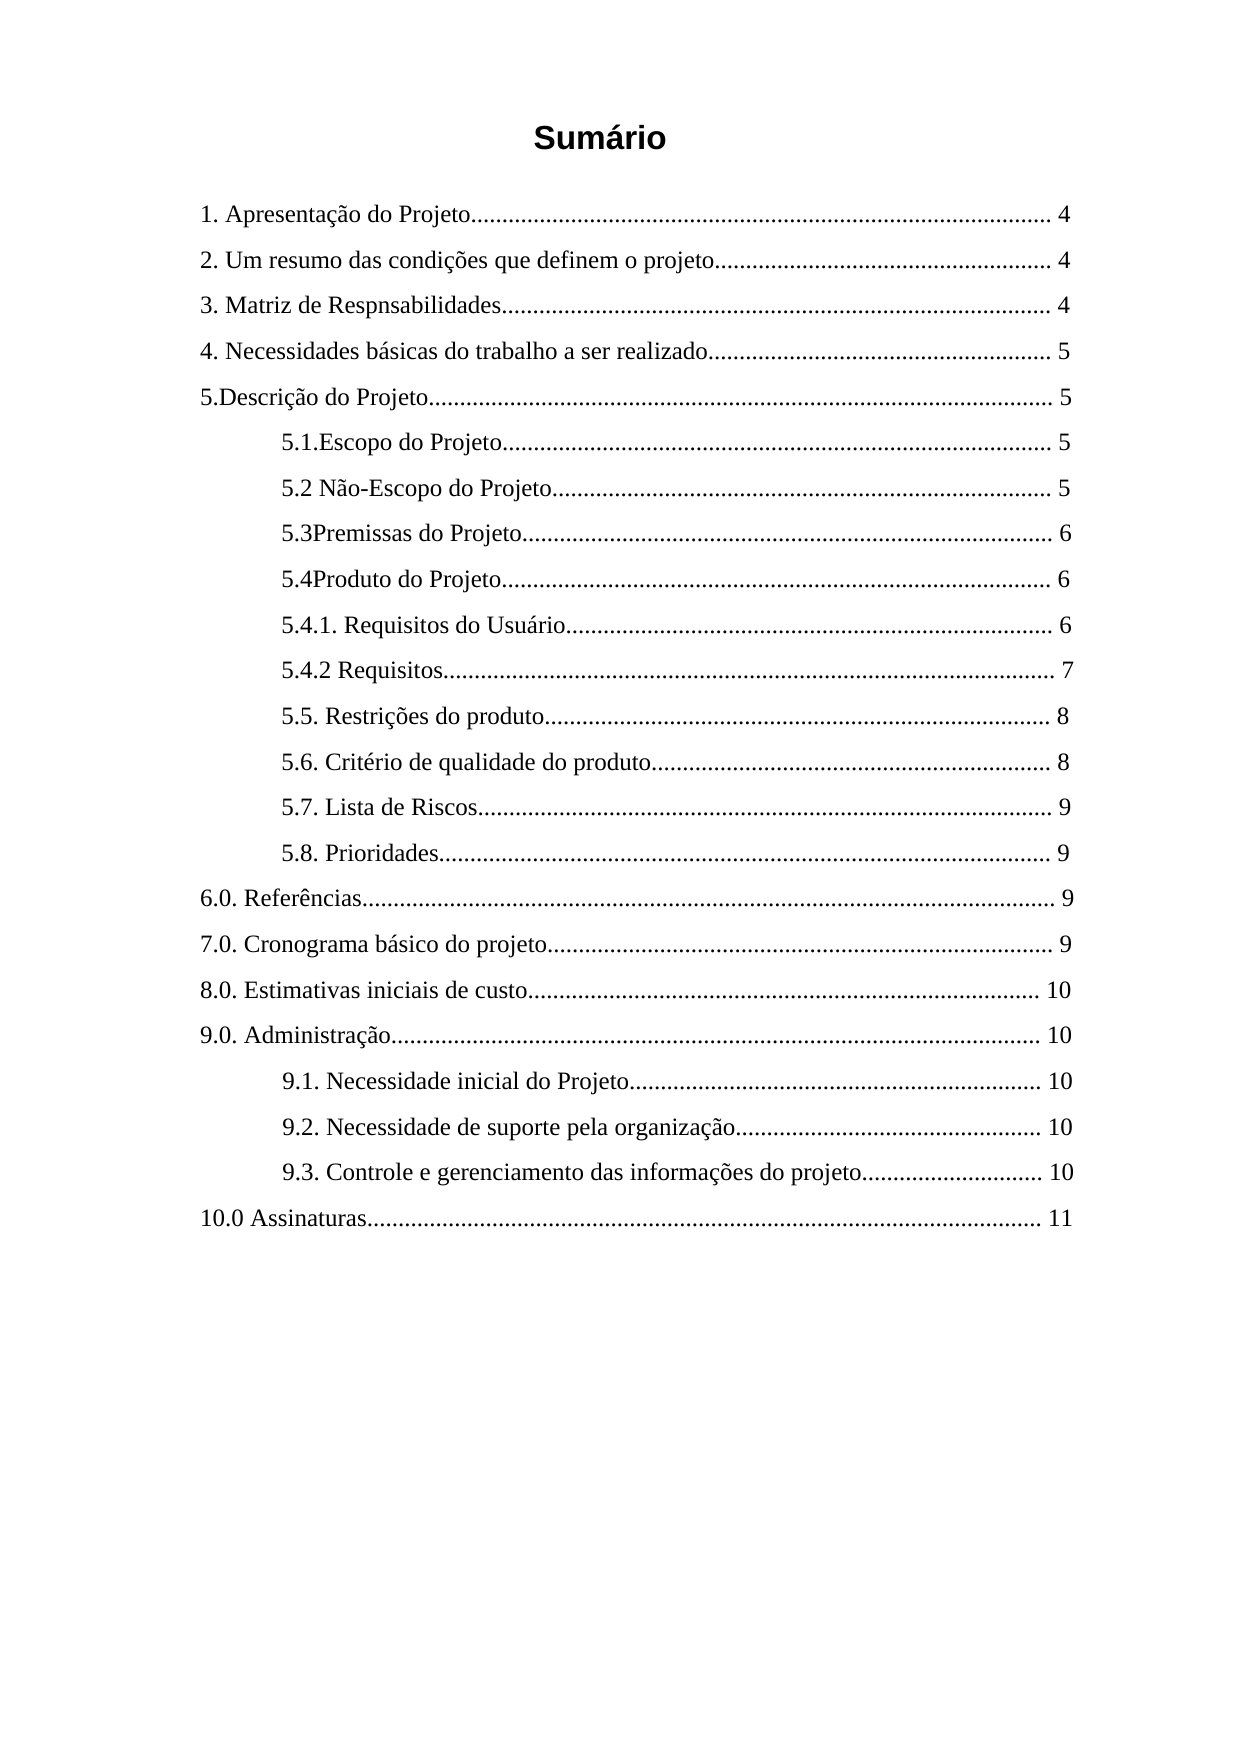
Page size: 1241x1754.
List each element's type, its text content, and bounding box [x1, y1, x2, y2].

text 5.6. Critério de qualidade do produto................................................................ 8 [200, 753, 1075, 774]
text 9.0. Administração........................................................................................................ 10 [200, 1027, 1075, 1048]
text 5.2 Não-Escopo do Projeto................................................................................ 5 [200, 480, 1075, 500]
text 6.0. Referências............................................................................................................... 9 [200, 890, 1075, 911]
text 5.Descrição do Projeto.................................................................................................... 5 [200, 388, 1075, 409]
text 5.8. Prioridades.................................................................................................. 9 [200, 845, 1075, 865]
text 5.4.1. Requisitos do Usuário.............................................................................. 6 [200, 617, 1075, 637]
text 9.1. Necessidade inicial do Projeto.................................................................. 10 [200, 1073, 1075, 1093]
text 8.0. Estimativas iniciais de custo.................................................................................. 10 [200, 982, 1075, 1002]
text 4. Necessidades básicas do trabalho a ser realizado....................................................... 5 [200, 343, 1075, 363]
text 1. Apresentação do Projeto............................................................................................. 4 [200, 206, 1075, 227]
text 3. Matriz de Respnsabilidades........................................................................................ 4 [200, 297, 1075, 318]
text 9.3. Controle e gerenciamento das informações do projeto............................. 10 [200, 1164, 1075, 1185]
text 5.5. Restrições do produto................................................................................. 8 [200, 708, 1075, 728]
text 5.7. Lista de Riscos............................................................................................ 9 [200, 799, 1075, 820]
text 5.3Premissas do Projeto..................................................................................... 6 [200, 525, 1075, 546]
title Sumário [125, 118, 1075, 157]
text 5.4.2 Requisitos.................................................................................................. 7 [200, 662, 1075, 683]
text 9.2. Necessidade de suporte pela organização................................................. 10 [200, 1118, 1075, 1139]
text 10.0 Assinaturas............................................................................................................ 11 [200, 1210, 1075, 1230]
text 2. Um resumo das condições que definem o projeto...................................................... 4 [200, 252, 1075, 272]
text 5.4Produto do Projeto........................................................................................ 6 [200, 571, 1075, 592]
text 7.0. Cronograma básico do projeto................................................................................. 9 [200, 936, 1075, 957]
text 5.1.Escopo do Projeto........................................................................................ 5 [200, 434, 1075, 455]
